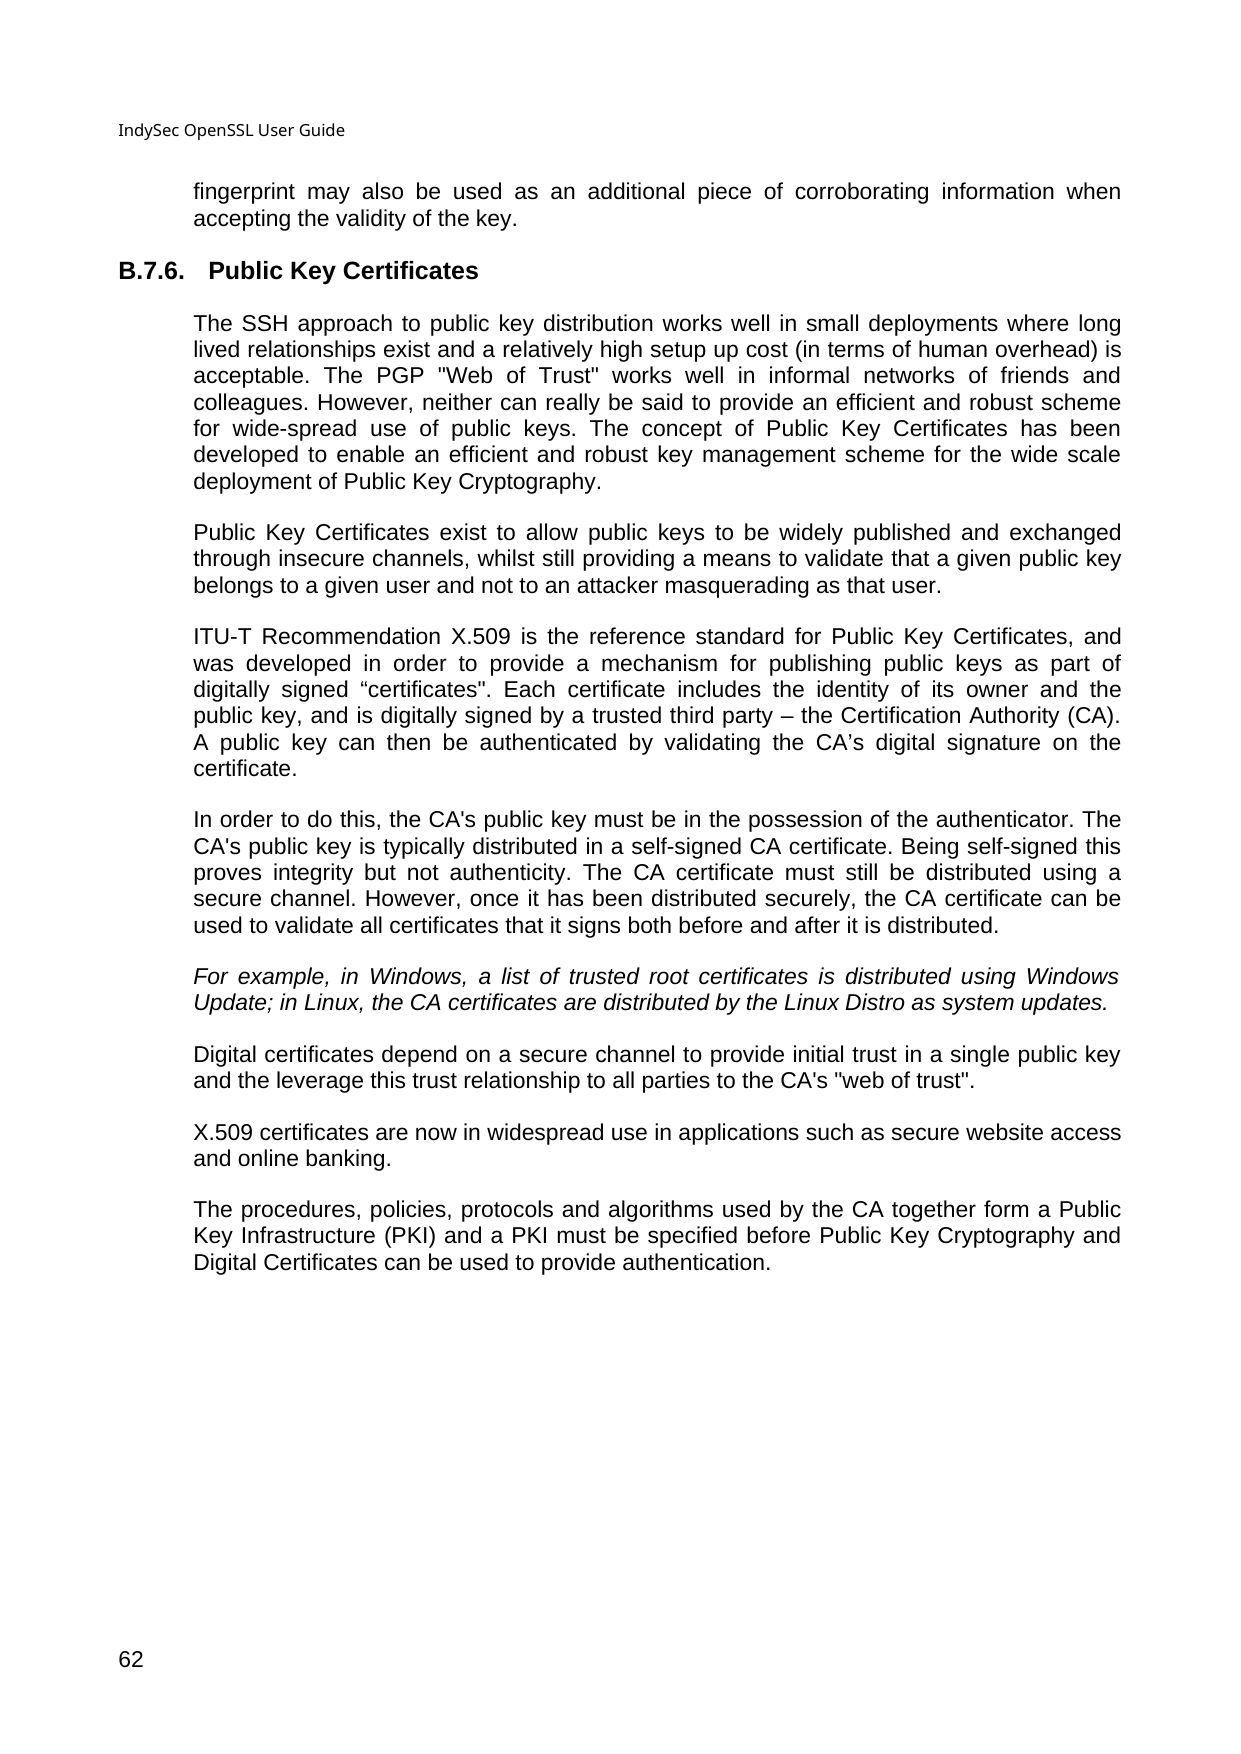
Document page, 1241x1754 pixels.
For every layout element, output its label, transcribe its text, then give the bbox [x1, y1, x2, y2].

text Digital certificates depend on a secure channel to provide initial trust in a single public key and the leverage this trust relationship to all parties to the CA's "web of trust". [193, 1041, 1122, 1093]
text The procedures, policies, protocols and algorithms used by the CA together form a Public Key Infrastructure (PKI) and a PKI must be specified before Public Key Cryptography and Digital Certificates can be used to provide authentication. [193, 1196, 1122, 1275]
text The SSH approach to public key distribution works well in small deployments where long lived relationships exist and a relatively high setup up cost (in terms of human overhead) is acceptable. The PGP "Web of Trust" works well in informal networks of friends and colleagues. However, neither can really be said to provide an efficient and robust scheme for wide-spread use of public keys. The concept of Public Key Certificates has been developed to enable an efficient and robust key management scheme for the wide scale deployment of Public Key Cryptography. [193, 309, 1122, 494]
text fingerprint may also be used as an additional piece of corroborating information when accepting the validity of the key. [193, 178, 1122, 231]
subtitle Public Key Certificates [118, 256, 1122, 284]
text For example, in Windows, a list of trusted root certificates is distributed using Windows Update; in Linux, the CA certificates are distributed by the Linux Distro as system updates. [193, 963, 1122, 1016]
text Public Key Certificates exist to allow public keys to be widely published and exchanged through insecure channels, whilst still providing a means to validate that a given public key belongs to a given user and not to an attacker masquerading as that user. [193, 519, 1122, 598]
text X.509 certificates are now in widespread use in applications such as secure website access and online banking. [193, 1118, 1122, 1171]
text ITU-T Recommendation X.509 is the reference standard for Public Key Certificates, and was developed in order to provide a mechanism for publishing public keys as part of digitally signed “certificates". Each certificate includes the identity of its owner and the public key, and is digitally signed by a trusted third party – the Certification Authority (CA). A public key can then be authenticated by validating the CA’s digital signature on the certificate. [193, 623, 1122, 781]
text In order to do this, the CA's public key must be in the possession of the authenticator. The CA's public key is typically distributed in a self-signed CA certificate. Being self-signed this proves integrity but not authenticity. The CA certificate must still be distributed using a secure channel. However, once it has been distributed securely, the CA certificate can be used to validate all certificates that it signs both before and after it is distributed. [193, 806, 1122, 938]
